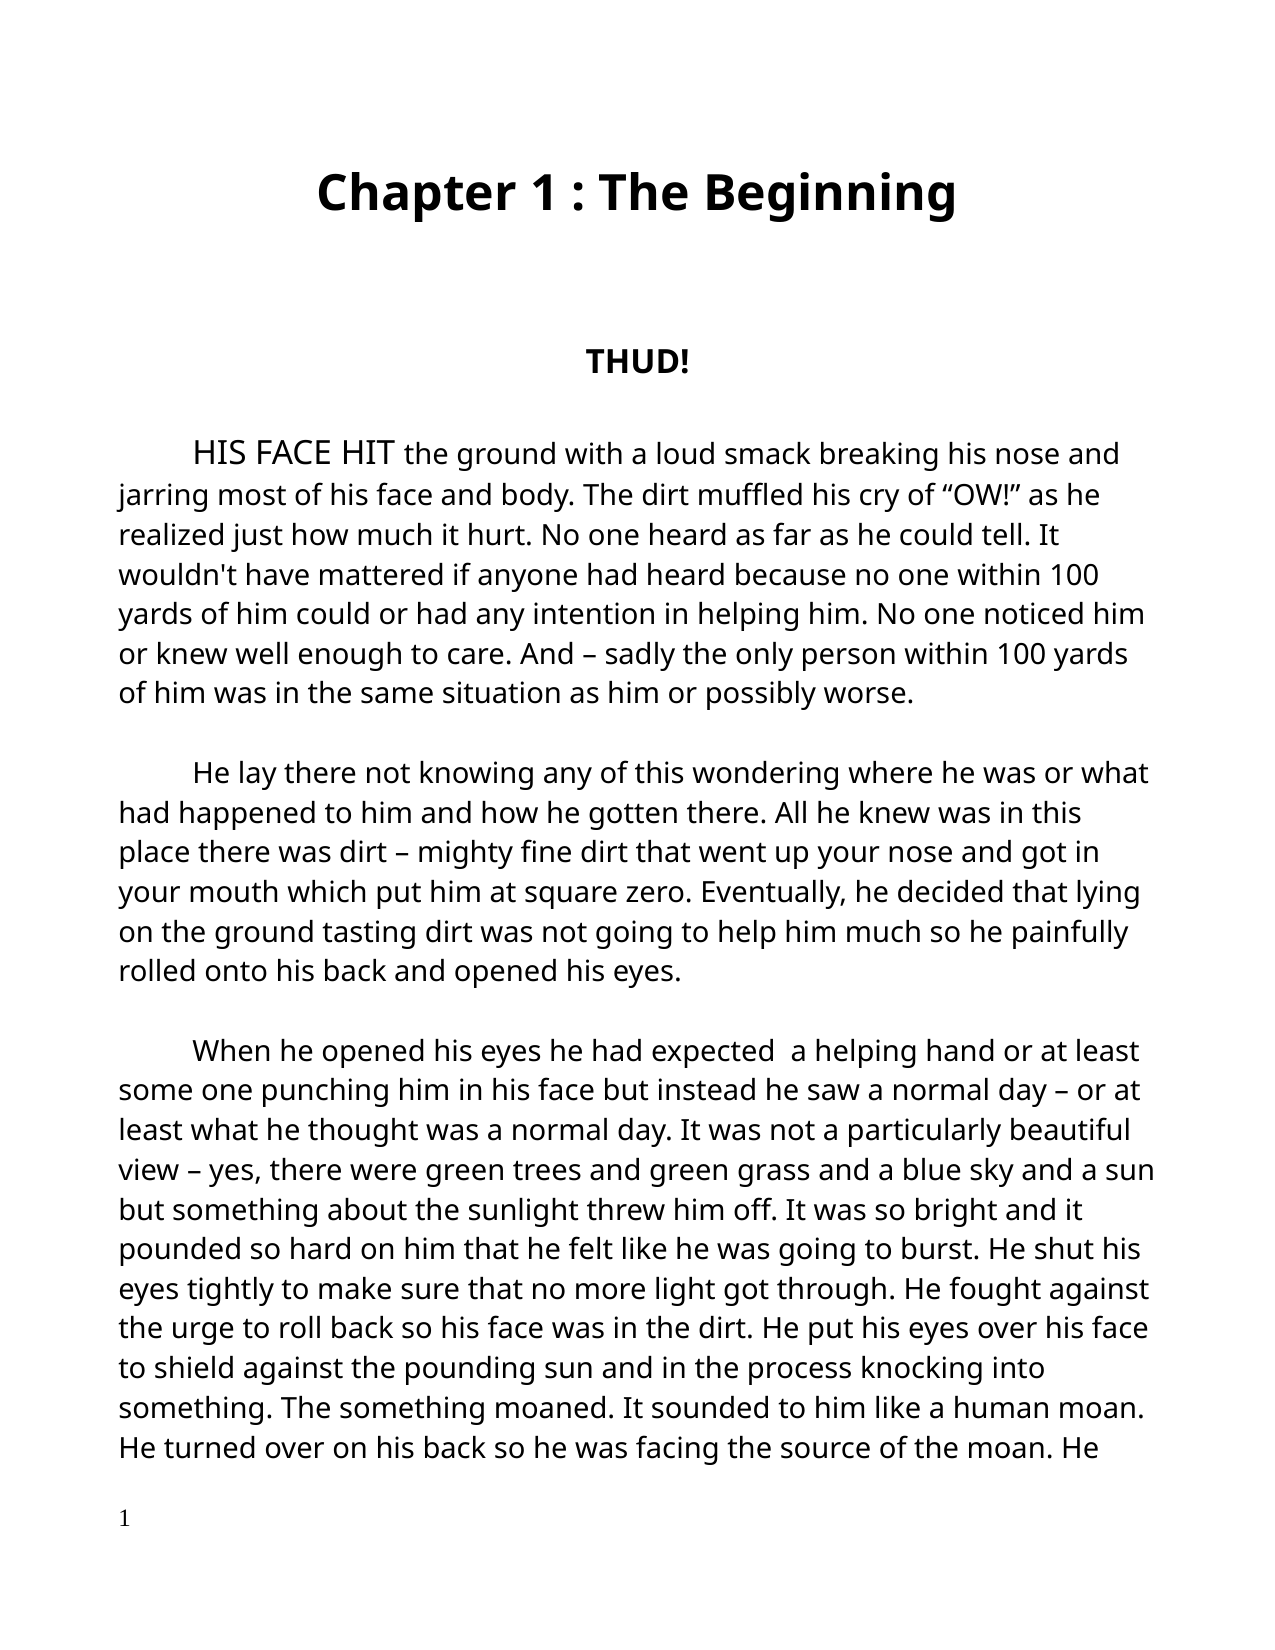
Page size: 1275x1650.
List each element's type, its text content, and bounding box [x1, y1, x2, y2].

text He lay there not knowing any of this wondering where he was or what had happened to him and how he gotten there. All he knew was in this place there was dirt – mighty fine dirt that went up your nose and got in your mouth which put him at square zero. Eventually, he decided that lying on the ground tasting dirt was not going to help him much so he painfully rolled onto his back and opened his eyes. [118, 752, 1157, 990]
text HIS FACE HIT the ground with a loud smack breaking his nose and jarring most of his face and body. The dirt muffled his cry of “OW!” as he realized just how much it hurt. No one heard as far as he could tell. It wouldn't have mattered if anyone had heard because no one within 100 yards of him could or had any intention in helping him. No one noticed him or knew well enough to care. And – sadly the only person within 100 yards of him was in the same situation as him or possibly worse. [118, 429, 1157, 712]
text Chapter 1 : The Beginning [118, 156, 1157, 224]
text THUD! [118, 338, 1157, 383]
text When he opened his eyes he had expected a helping hand or at least some one punching him in his face but instead he saw a normal day – or at least what he thought was a normal day. It was not a particularly beautiful view – yes, there were green trees and green grass and a blue sky and a sun but something about the sunlight threw him off. It was so bright and it pounded so hard on him that he felt like he was going to burst. He shut his eyes tightly to make sure that no more light got through. He fought against the urge to roll back so his face was in the dirt. He put his eyes over his face to shield against the pounding sun and in the process knocking into something. The something moaned. It sounded to him like a human moan. He turned over on his back so he was facing the source of the moan. He [118, 1030, 1157, 1467]
